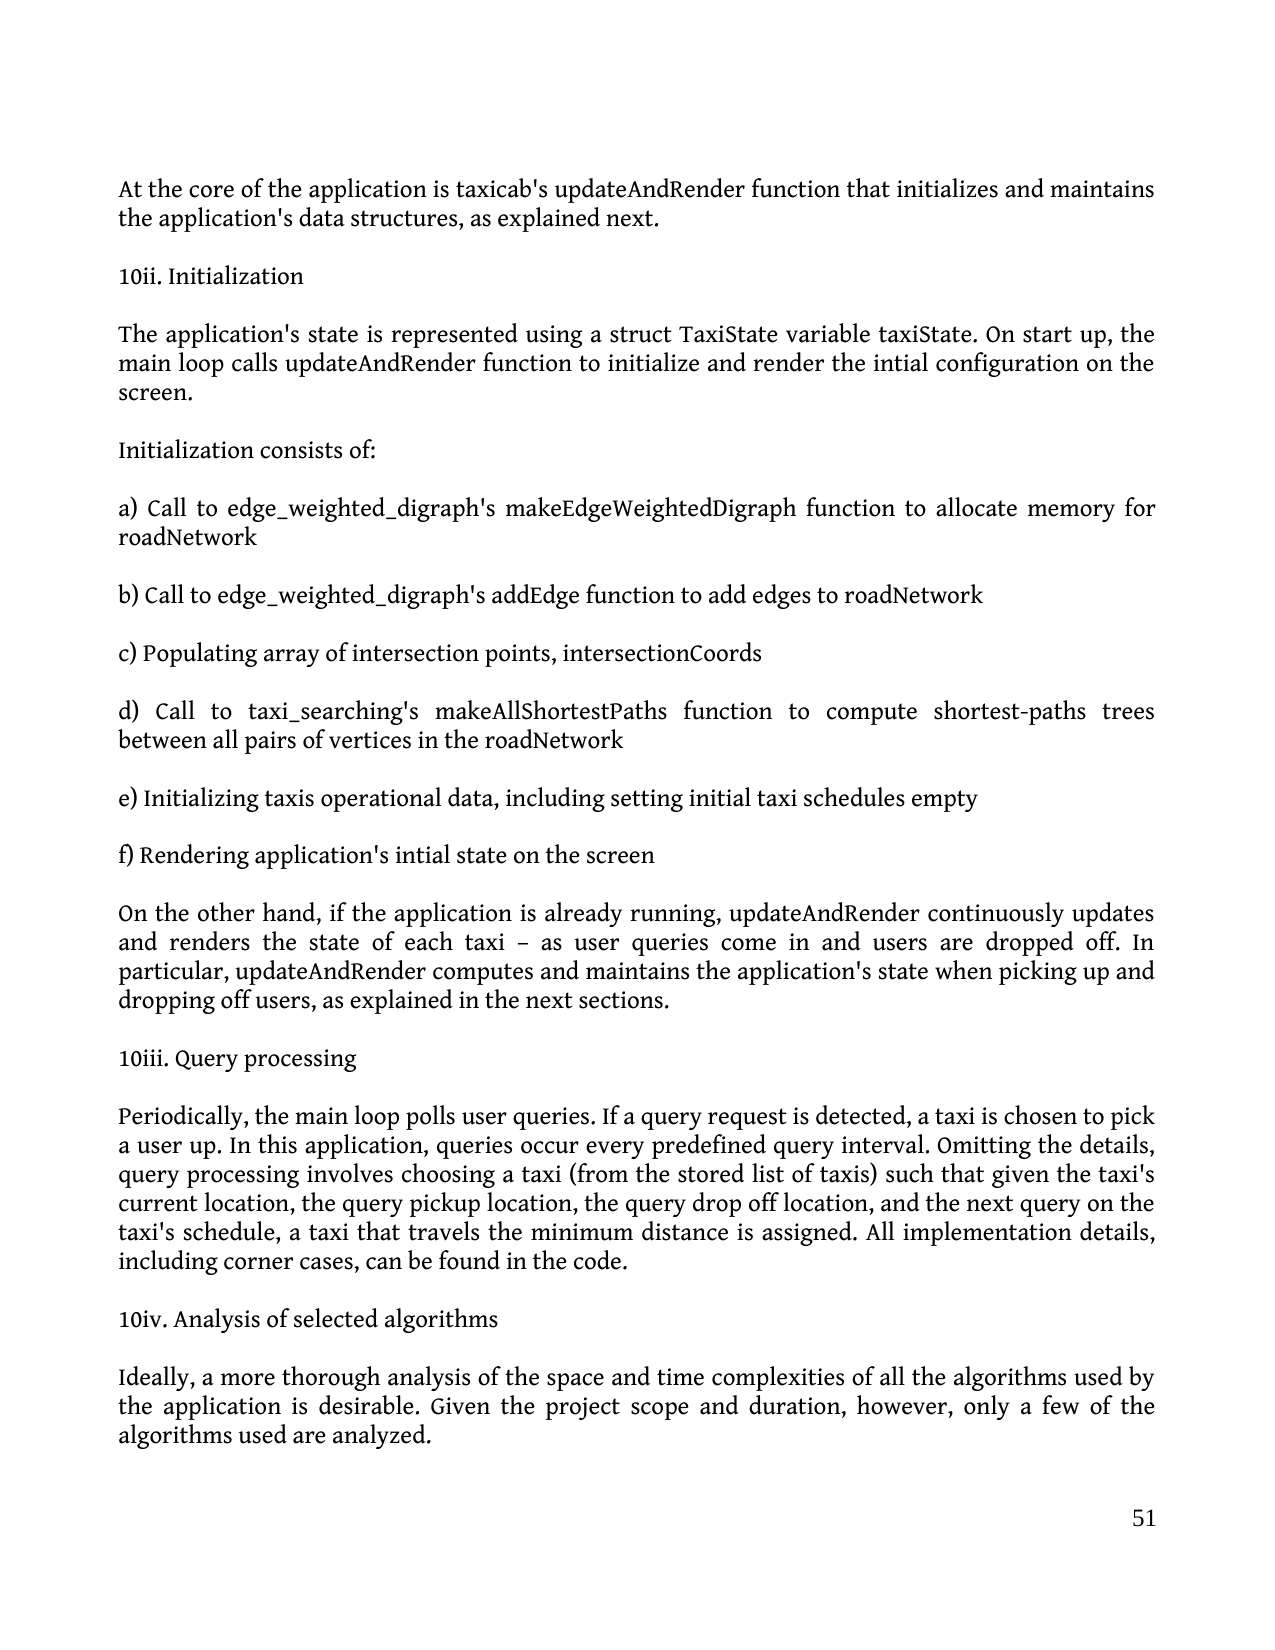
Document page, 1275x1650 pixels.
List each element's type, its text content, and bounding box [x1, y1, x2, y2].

text c) Populating array of intersection points, intersectionCoords [118, 639, 1157, 668]
text 10iv. Analysis of selected algorithms [118, 1305, 1157, 1334]
text Ideally, a more thorough analysis of the space and time complexities of all the algorithms used by the application is desirable. Given the project scope and duration, however, only a few of the algorithms used are analyzed. [118, 1363, 1157, 1450]
text e) Initializing taxis operational data, including setting initial taxi schedules empty [118, 784, 1157, 813]
text 10ii. Initialization [118, 263, 1157, 292]
text a) Call to edge_weighted_digraph's makeEdgeWeightedDigraph function to allocate memory for roadNetwork [118, 494, 1157, 552]
text On the other hand, if the application is already running, updateAndRender continuously updates and renders the state of each taxi – as user queries come in and users are dropped off. In particular, updateAndRender computes and maintains the application's state when picking up and dropping off users, as explained in the next sections. [118, 900, 1157, 1016]
text d) Call to taxi_searching's makeAllShortestPaths function to compute shortest-paths trees between all pairs of vertices in the roadNetwork [118, 697, 1157, 755]
text Initialization consists of: [118, 437, 1157, 466]
text f) Rendering application's intial state on the screen [118, 842, 1157, 871]
text At the core of the application is taxicab's updateAndRender function that initializes and maintains the application's data structures, as explained next. [118, 176, 1157, 234]
text Periodically, the main loop polls user queries. If a query request is detected, a taxi is chosen to pick a user up. In this application, queries occur every predefined query interval. Omitting the details, query processing involves choosing a taxi (from the stored list of taxis) such that given the taxi's current location, the query pickup location, the query drop off location, and the next query on the taxi's schedule, a taxi that travels the minimum distance is assigned. All implementation details, including corner cases, can be found in the code. [118, 1103, 1157, 1276]
text The application's state is represented using a struct TaxiState variable taxiState. On start up, the main loop calls updateAndRender function to initialize and render the intial configuration on the screen. [118, 321, 1157, 408]
text 10iii. Query processing [118, 1045, 1157, 1074]
text b) Call to edge_weighted_digraph's addEdge function to add edges to roadNetwork [118, 581, 1157, 610]
